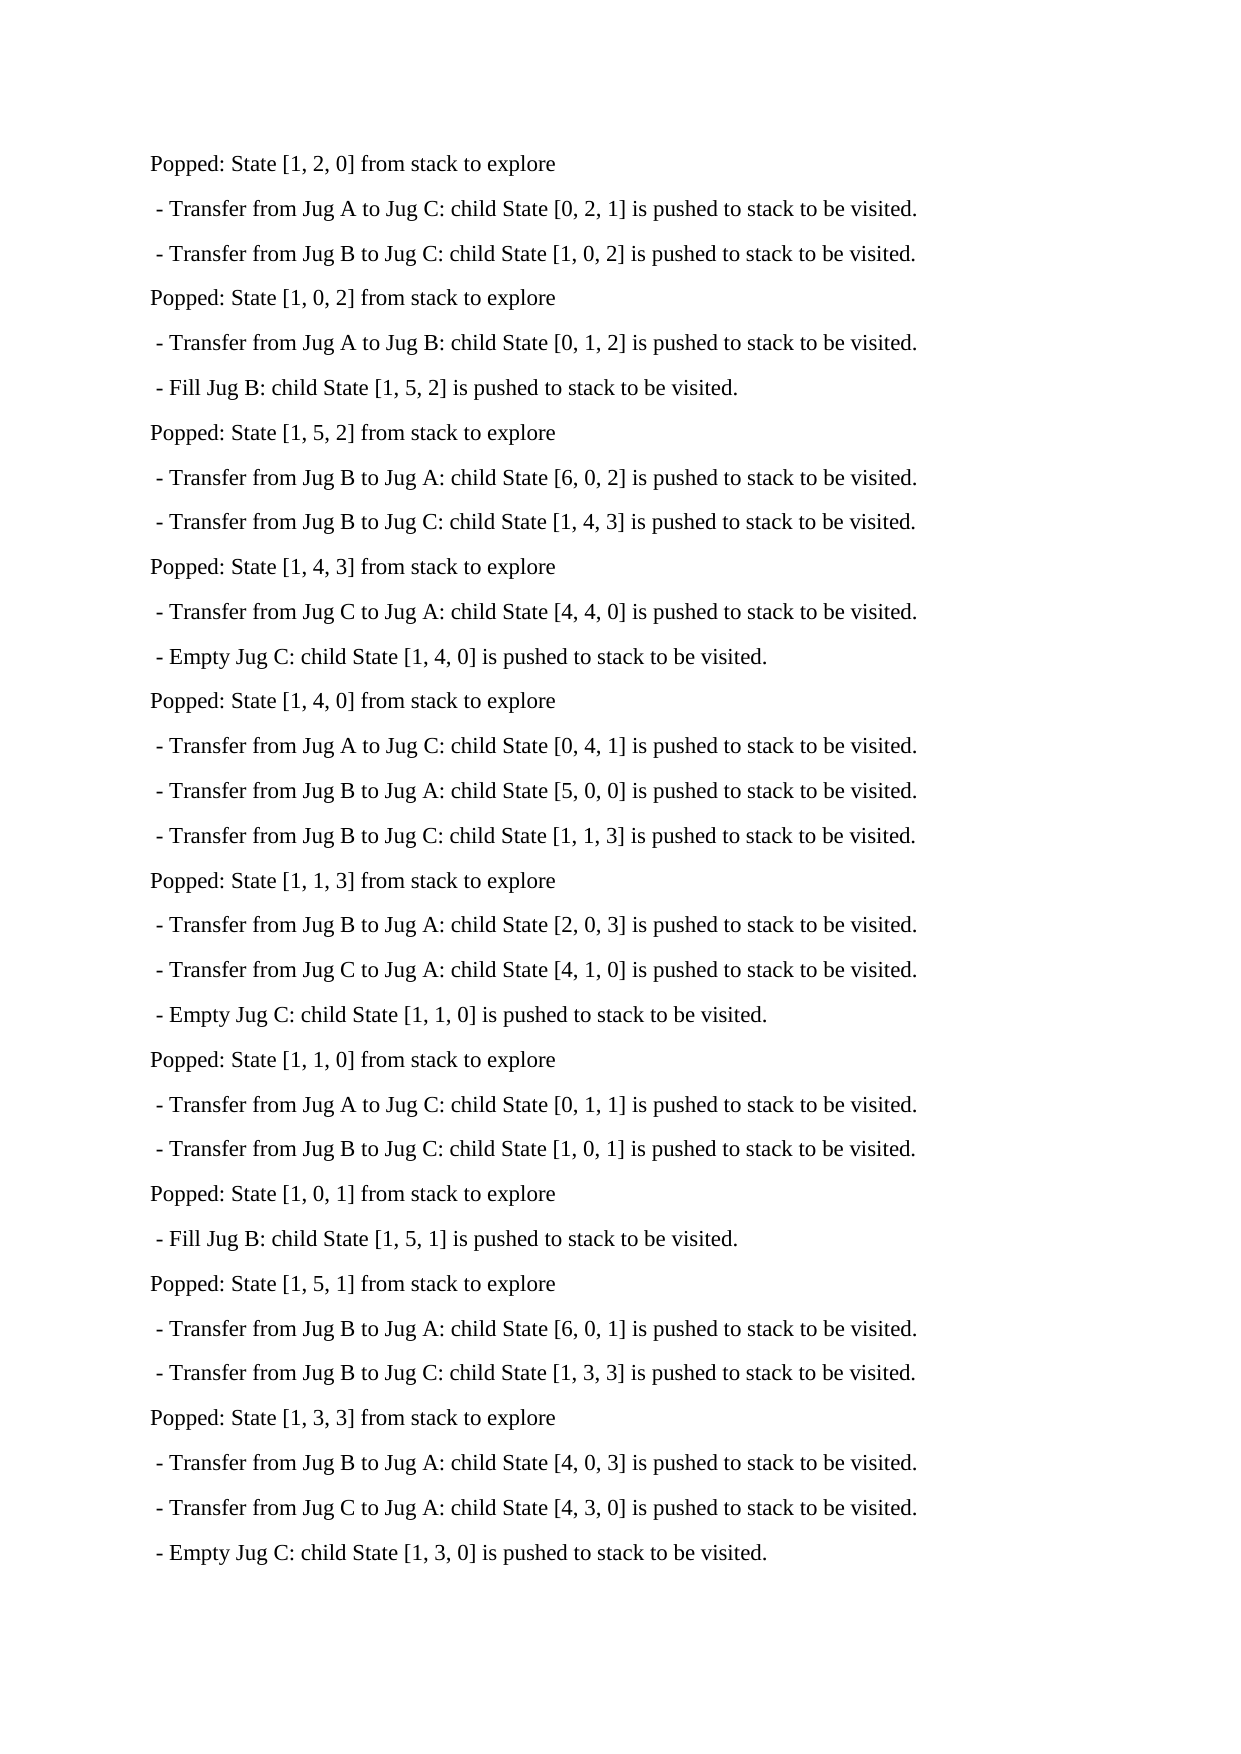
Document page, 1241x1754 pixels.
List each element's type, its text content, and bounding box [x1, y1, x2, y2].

text Popped: State [1, 4, 3] from stack to explore [150, 553, 1090, 579]
text Popped: State [1, 0, 1] from stack to explore [150, 1180, 1090, 1207]
text Popped: State [1, 4, 0] from stack to explore [150, 687, 1090, 714]
text - Transfer from Jug B to Jug A: child State [6, 0, 1] is pushed to stack to be visited. [150, 1314, 1090, 1341]
text - Fill Jug B: child State [1, 5, 1] is pushed to stack to be visited. [150, 1225, 1090, 1251]
text - Empty Jug C: child State [1, 3, 0] is pushed to stack to be visited. [150, 1538, 1090, 1565]
text - Transfer from Jug B to Jug C: child State [1, 3, 3] is pushed to stack to be visited. [150, 1359, 1090, 1386]
text - Transfer from Jug B to Jug A: child State [4, 0, 3] is pushed to stack to be visited. [150, 1449, 1090, 1475]
text Popped: State [1, 2, 0] from stack to explore [150, 150, 1090, 176]
text - Transfer from Jug C to Jug A: child State [4, 3, 0] is pushed to stack to be visited. [150, 1494, 1090, 1520]
text - Transfer from Jug C to Jug A: child State [4, 4, 0] is pushed to stack to be visited. [150, 598, 1090, 624]
text - Transfer from Jug B to Jug C: child State [1, 0, 2] is pushed to stack to be visited. [150, 239, 1090, 266]
text - Empty Jug C: child State [1, 4, 0] is pushed to stack to be visited. [150, 643, 1090, 669]
text - Transfer from Jug B to Jug C: child State [1, 4, 3] is pushed to stack to be visited. [150, 508, 1090, 535]
text - Transfer from Jug B to Jug A: child State [6, 0, 2] is pushed to stack to be visited. [150, 463, 1090, 490]
text Popped: State [1, 0, 2] from stack to explore [150, 284, 1090, 311]
text - Transfer from Jug B to Jug C: child State [1, 0, 1] is pushed to stack to be visited. [150, 1135, 1090, 1162]
text - Transfer from Jug B to Jug A: child State [5, 0, 0] is pushed to stack to be visited. [150, 777, 1090, 803]
text Popped: State [1, 1, 0] from stack to explore [150, 1046, 1090, 1072]
text Popped: State [1, 1, 3] from stack to explore [150, 867, 1090, 893]
text Popped: State [1, 5, 2] from stack to explore [150, 419, 1090, 445]
text - Empty Jug C: child State [1, 1, 0] is pushed to stack to be visited. [150, 1001, 1090, 1027]
text - Transfer from Jug B to Jug A: child State [2, 0, 3] is pushed to stack to be visited. [150, 911, 1090, 938]
text - Transfer from Jug A to Jug C: child State [0, 4, 1] is pushed to stack to be visited. [150, 732, 1090, 759]
text - Transfer from Jug A to Jug C: child State [0, 2, 1] is pushed to stack to be visited. [150, 195, 1090, 221]
text - Transfer from Jug A to Jug B: child State [0, 1, 2] is pushed to stack to be visited. [150, 329, 1090, 356]
text - Transfer from Jug C to Jug A: child State [4, 1, 0] is pushed to stack to be visited. [150, 956, 1090, 983]
text Popped: State [1, 5, 1] from stack to explore [150, 1270, 1090, 1296]
text - Transfer from Jug B to Jug C: child State [1, 1, 3] is pushed to stack to be visited. [150, 822, 1090, 848]
text - Transfer from Jug A to Jug C: child State [0, 1, 1] is pushed to stack to be visited. [150, 1091, 1090, 1117]
text - Fill Jug B: child State [1, 5, 2] is pushed to stack to be visited. [150, 374, 1090, 400]
text Popped: State [1, 3, 3] from stack to explore [150, 1404, 1090, 1431]
